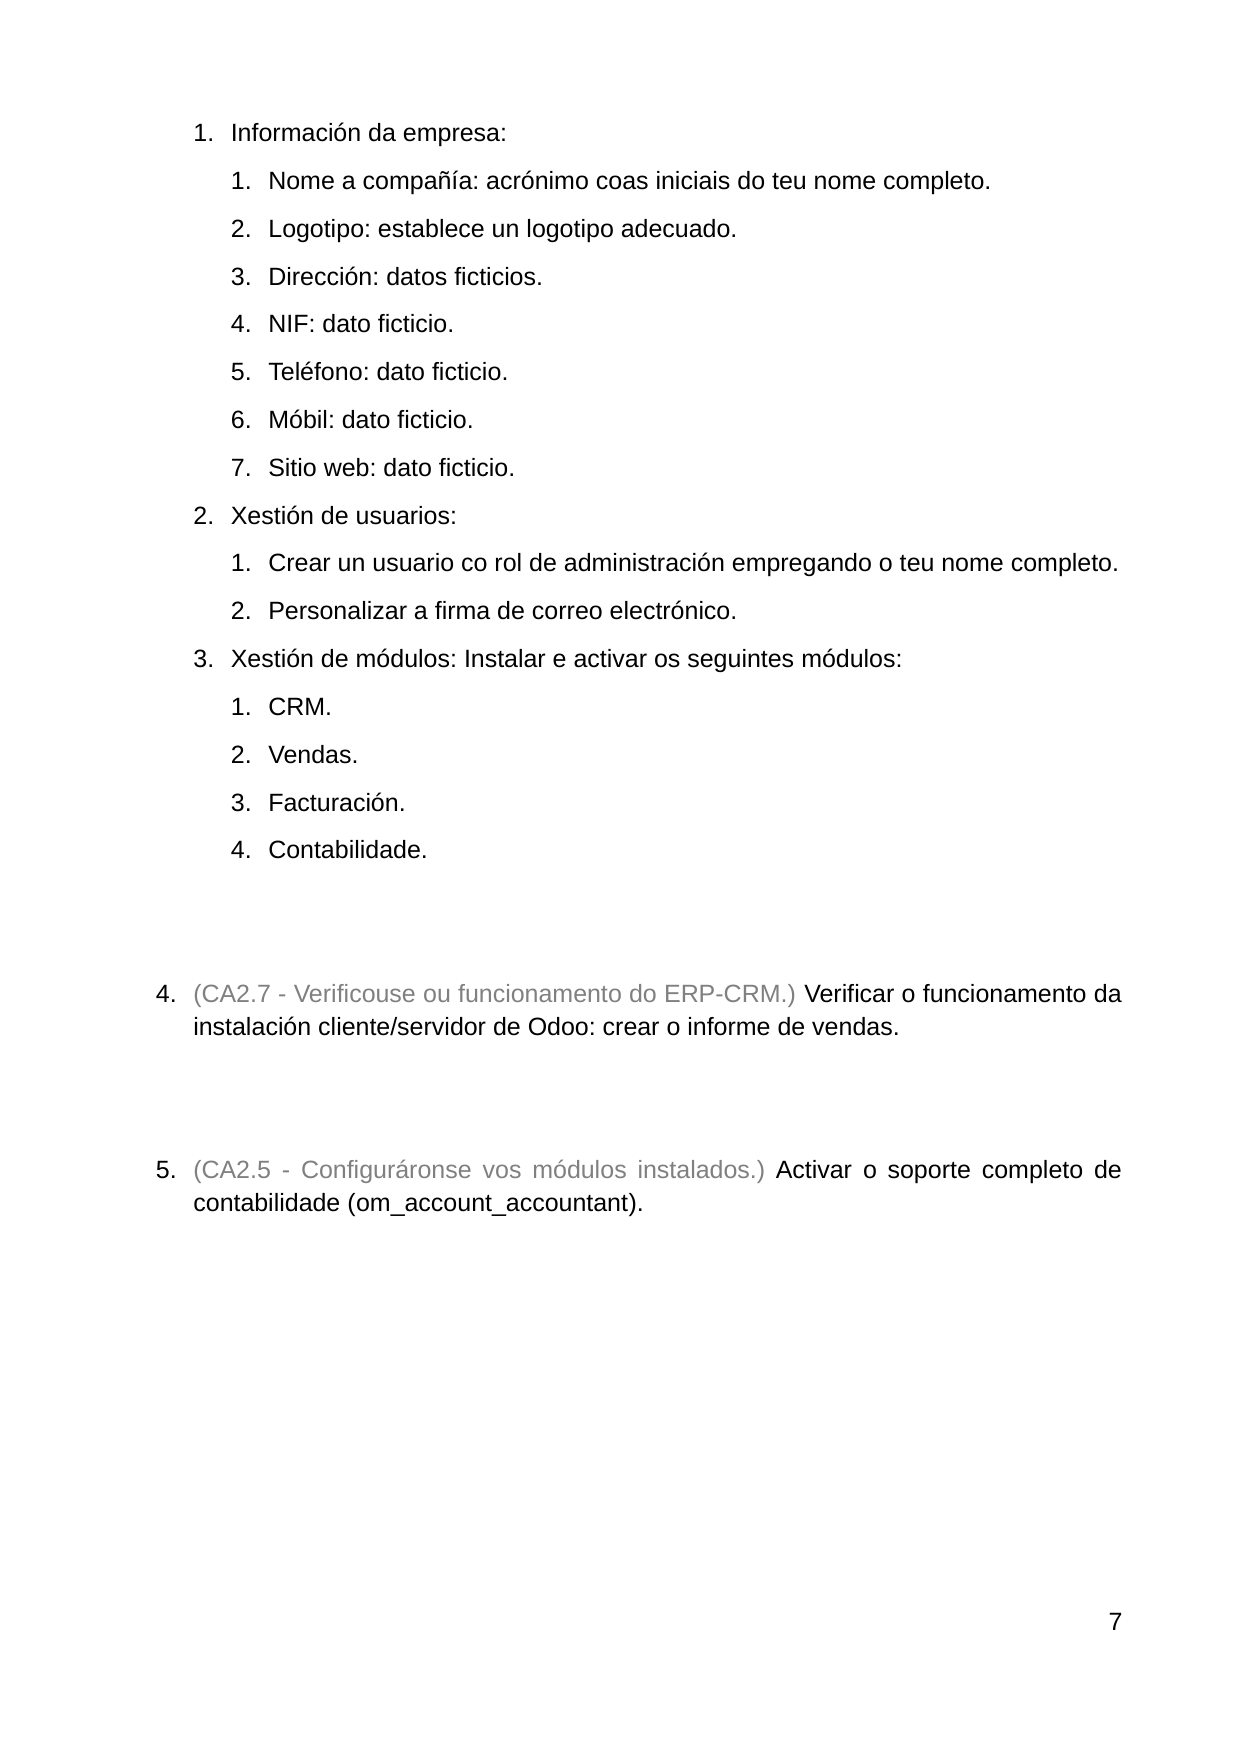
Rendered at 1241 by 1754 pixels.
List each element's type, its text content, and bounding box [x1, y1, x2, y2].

list (CA2.7 - Verificouse ou funcionamento do ERP-CRM.) Verificar o funcionamento da instalación cliente/servidor de Odoo: crear o informe de vendas. [156, 979, 1122, 1041]
list Logotipo: establece un logotipo adecuado. [231, 214, 1122, 242]
list Teléfono: dato ficticio. [231, 357, 1122, 386]
list Personalizar a firma de correo electrónico. [231, 596, 1122, 625]
list Contabilidade. [231, 835, 1122, 864]
list Información da empresa: [193, 118, 1122, 147]
list Facturación. [231, 787, 1122, 816]
list Móbil: dato ficticio. [231, 405, 1122, 434]
list Sitio web: dato ficticio. [231, 453, 1122, 482]
list Xestión de módulos: Instalar e activar os seguintes módulos: [193, 644, 1122, 673]
list Vendas. [231, 740, 1122, 768]
list Dirección: datos ficticios. [231, 262, 1122, 290]
list Nome a compañía: acrónimo coas iniciais do teu nome completo. [231, 166, 1122, 195]
list Crear un usuario co rol de administración empregando o teu nome completo. [231, 548, 1122, 577]
list Xestión de usuarios: [193, 501, 1122, 529]
list (CA2.5 - Configuráronse vos módulos instalados.) Activar o soporte completo de contabilidade (om_account_accountant). [156, 1155, 1122, 1217]
list CRM. [231, 692, 1122, 721]
list NIF: dato ficticio. [231, 309, 1122, 338]
